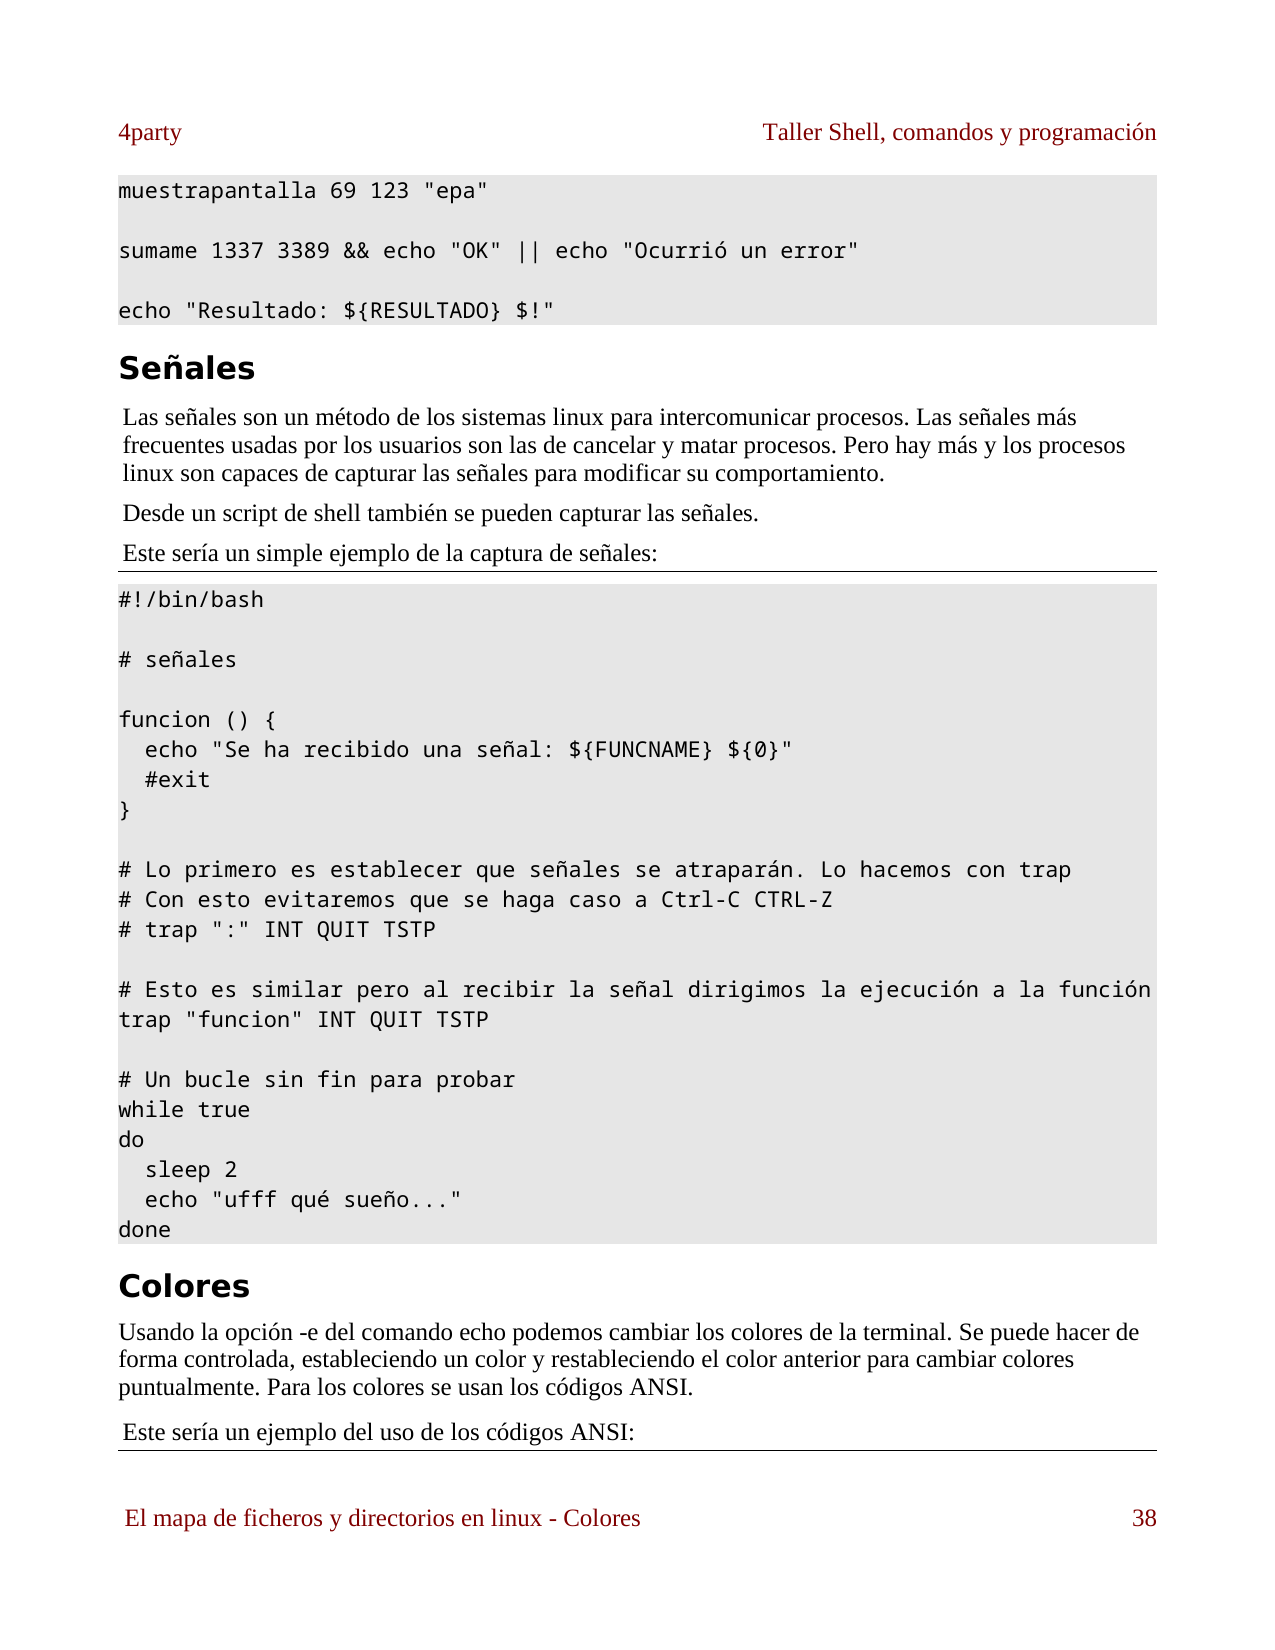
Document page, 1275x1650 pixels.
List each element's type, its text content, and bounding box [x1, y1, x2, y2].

text # trap ":" INT QUIT TSTP [118, 914, 1157, 944]
text #exit [118, 764, 1157, 794]
text echo "Se ha recibido una señal: ${FUNCNAME} ${0}" [118, 734, 1157, 764]
text sleep 2 [118, 1154, 1157, 1184]
text } [118, 794, 1157, 824]
text Este sería un simple ejemplo de la captura de señales: [118, 535, 1157, 571]
text muestrapantalla 69 123 "epa" [118, 175, 1157, 205]
subtitle Colores [118, 1269, 1157, 1305]
text while true [118, 1094, 1157, 1124]
subtitle Señales [118, 350, 1157, 387]
text Usando la opción -e del comando echo podemos cambiar los colores de la terminal. Se puede hacer de forma controlada, estableciendo un color y restableciendo el color anterior para cambiar colores puntualmente. Para los colores se usan los códigos ANSI. [118, 1318, 1157, 1401]
text # Con esto evitaremos que se haga caso a Ctrl-C CTRL-Z [118, 884, 1157, 914]
text funcion () { [118, 704, 1157, 734]
text Las señales son un método de los sistemas linux para intercomunicar procesos. Las señales más frecuentes usadas por los usuarios son las de cancelar y matar procesos. Pero hay más y los procesos linux son capaces de capturar las señales para modificar su comportamiento. [118, 399, 1157, 487]
text trap "funcion" INT QUIT TSTP [118, 1004, 1157, 1034]
text Este sería un ejemplo del uso de los códigos ANSI: [118, 1413, 1157, 1450]
text sumame 1337 3389 && echo "OK" || echo "Ocurrió un error" [118, 235, 1157, 265]
text #!/bin/bash [118, 584, 1157, 614]
text # señales [118, 644, 1157, 674]
text # Un bucle sin fin para probar [118, 1064, 1157, 1094]
text do [118, 1124, 1157, 1154]
text done [118, 1214, 1157, 1244]
text echo "ufff qué sueño..." [118, 1184, 1157, 1214]
text echo "Resultado: ${RESULTADO} $!" [118, 295, 1157, 325]
text # Lo primero es establecer que señales se atraparán. Lo hacemos con trap [118, 854, 1157, 884]
text # Esto es similar pero al recibir la señal dirigimos la ejecución a la función [118, 974, 1157, 1004]
text Desde un script de shell también se pueden capturar las señales. [118, 495, 1157, 527]
